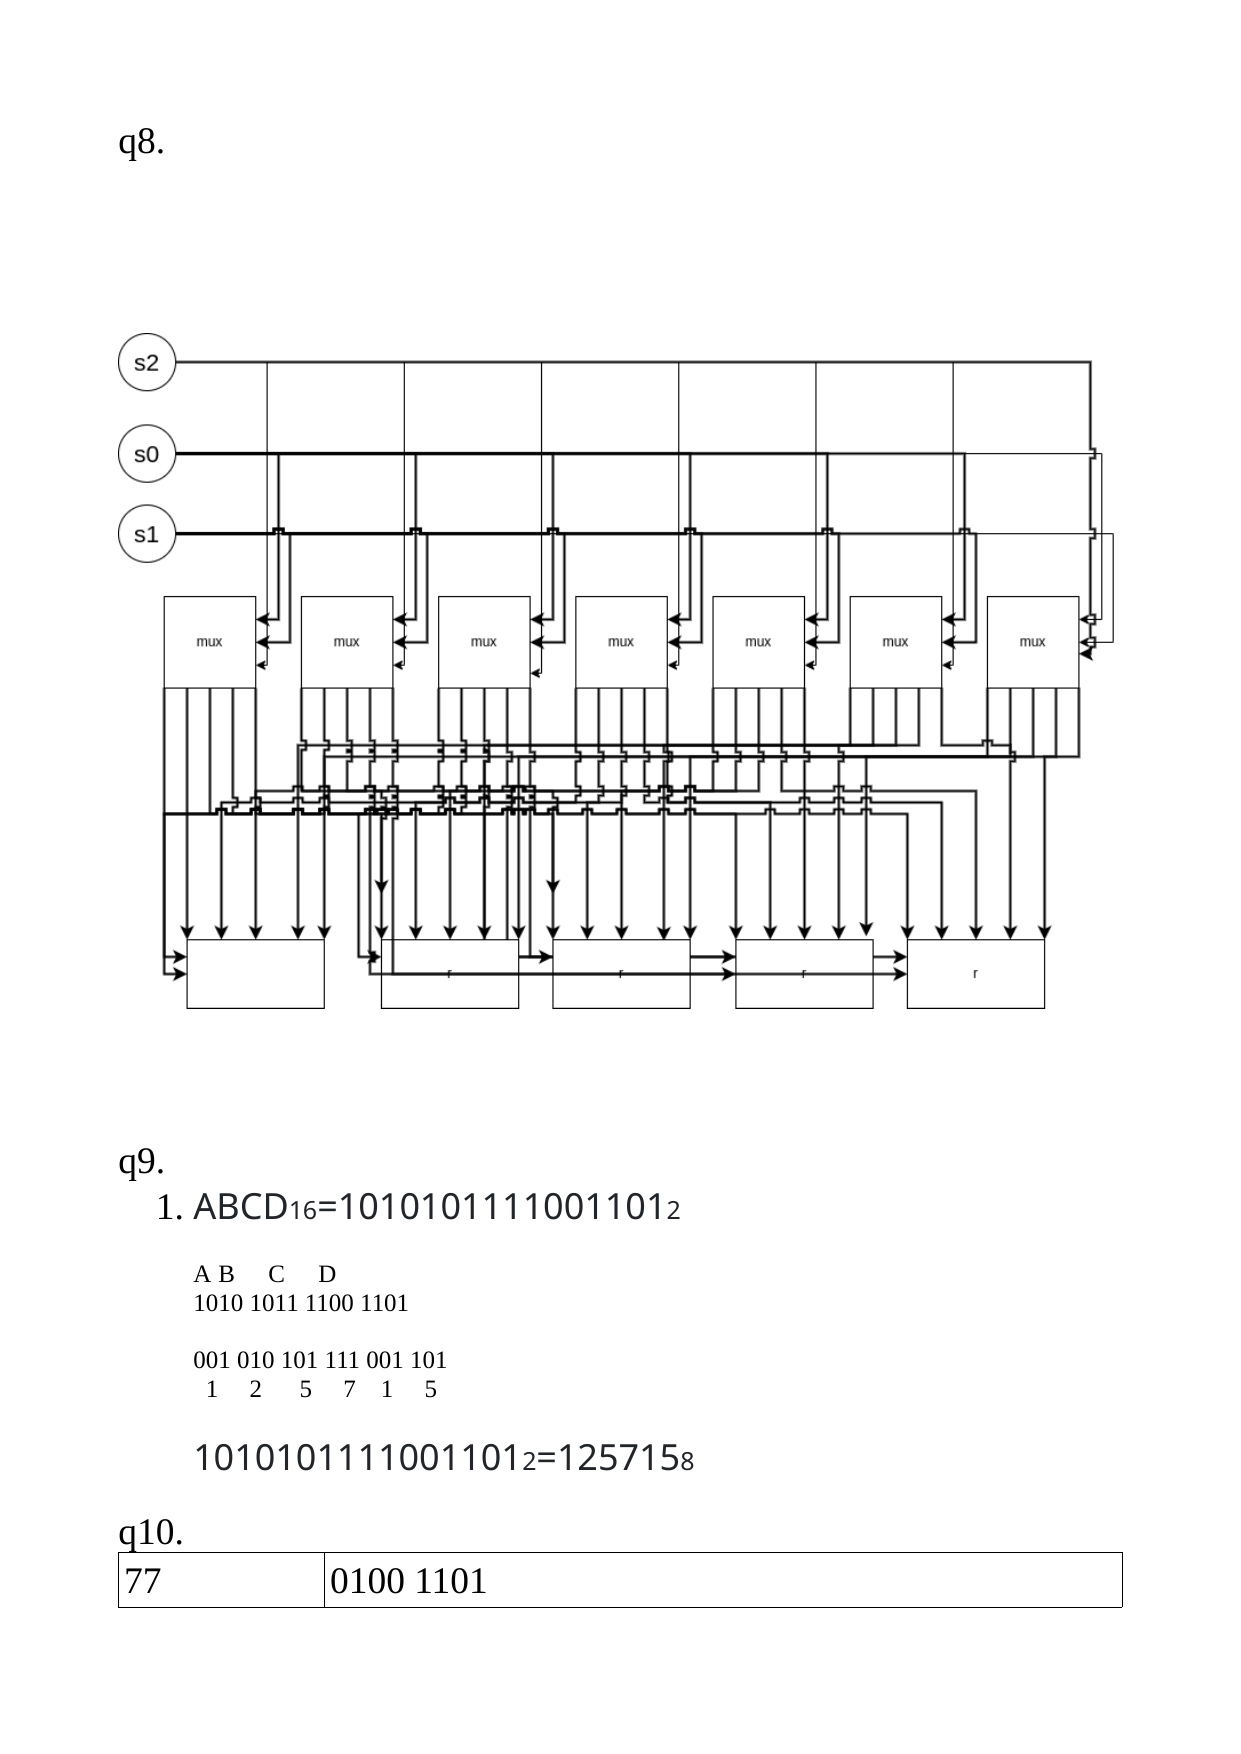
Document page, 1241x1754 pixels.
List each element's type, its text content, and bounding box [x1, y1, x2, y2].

table_header 0100 1101 [325, 1553, 1122, 1607]
table_header 77 [119, 1553, 324, 1607]
text q8. [118, 118, 1122, 161]
list 1010 1011 1100 1101 001 010 101 111 001 101 [156, 1288, 1122, 1374]
text q10. [118, 1509, 1122, 1552]
picture [118, 333, 1123, 1009]
list ABCD16=10101011110011012 A B C D [156, 1181, 1122, 1288]
list 1 2 5 7 1 5 10101011110011012=1257158 [156, 1374, 1122, 1480]
text q9. [118, 1138, 1122, 1181]
